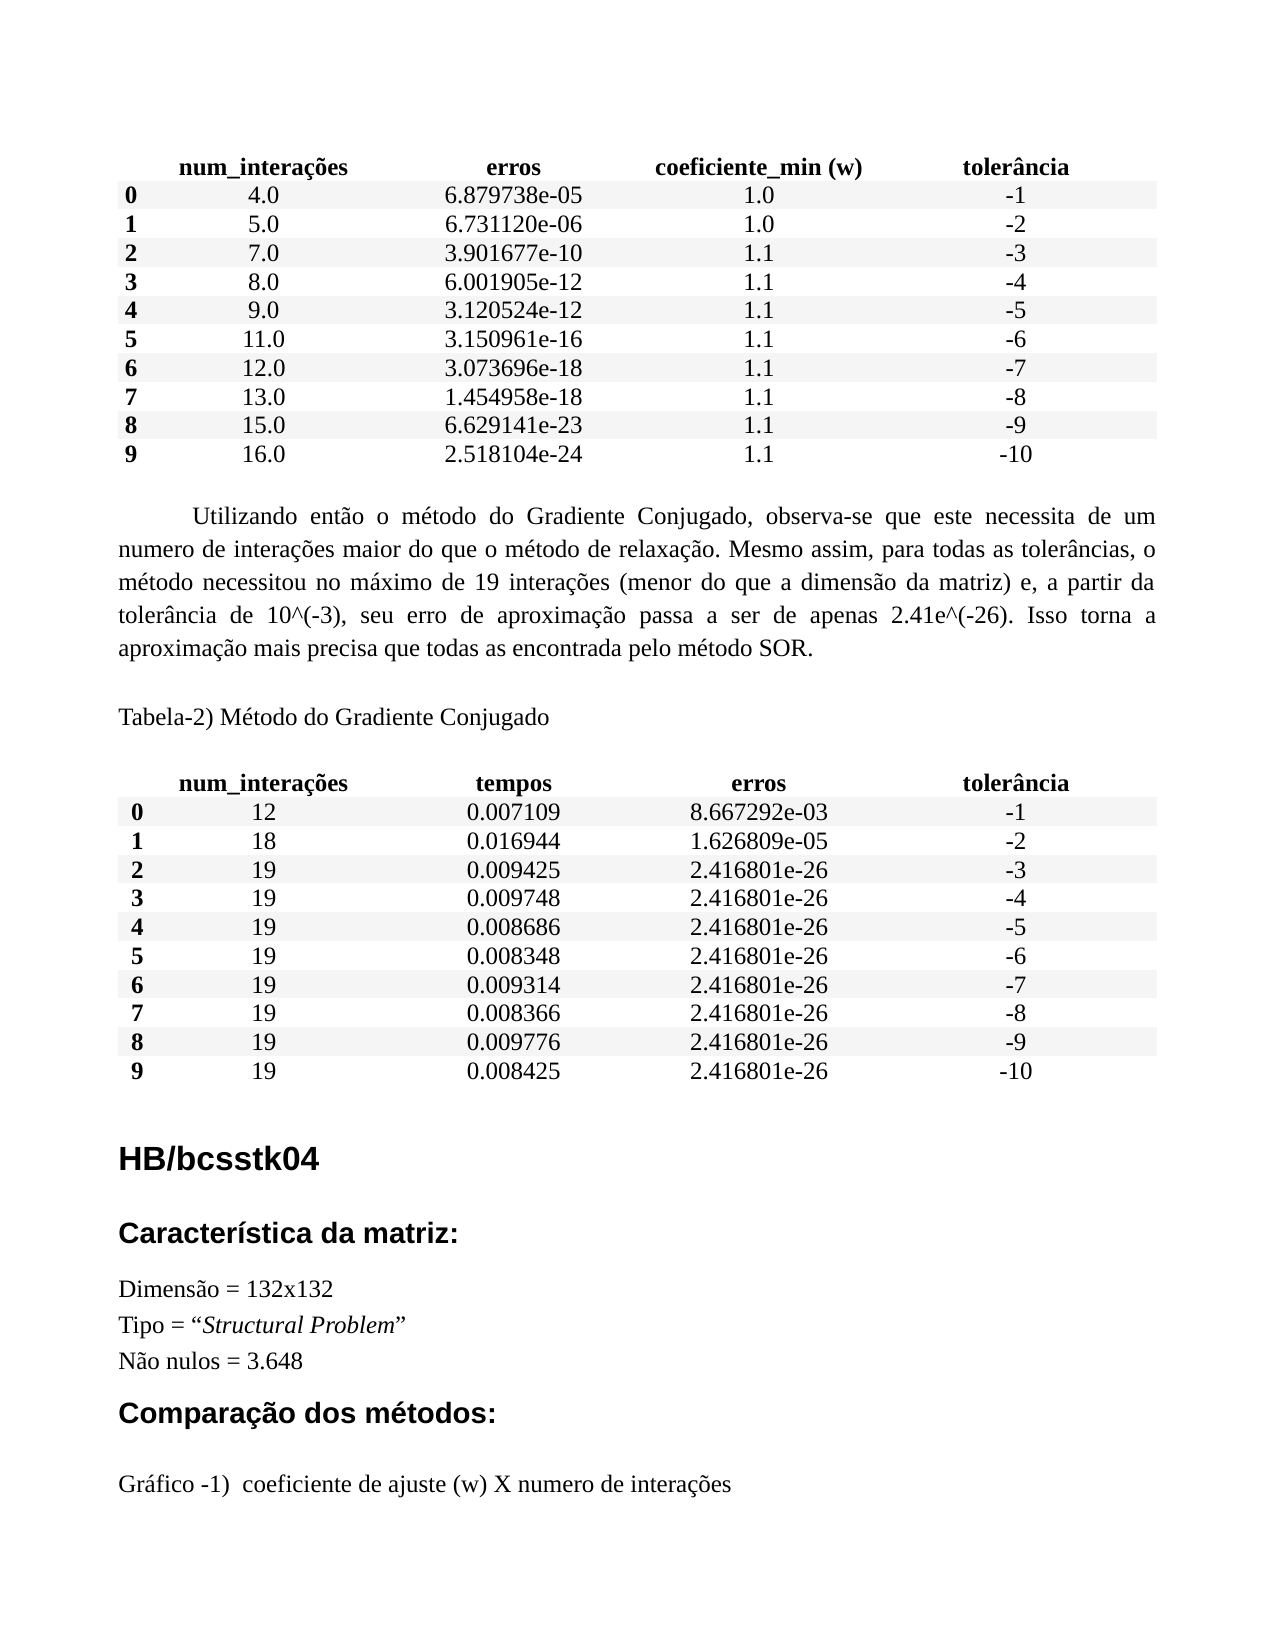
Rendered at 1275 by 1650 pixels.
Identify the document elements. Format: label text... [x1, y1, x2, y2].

table_cell 1.1 [643, 382, 874, 411]
table_cell -4 [874, 884, 1157, 912]
subtitle Comparação dos métodos: [118, 1396, 1157, 1430]
table_cell 6.879738e-05 [384, 181, 643, 209]
table_cell 0.008686 [384, 912, 643, 941]
table_cell 7 [118, 382, 143, 411]
table_cell -8 [874, 999, 1157, 1027]
table_header erros [643, 769, 874, 797]
table_cell 2.416801e-26 [643, 1056, 874, 1085]
table_cell -1 [874, 797, 1157, 826]
text Utilizando então o método do Gradiente Conjugado, observa-se que este necessita de um numero de interações maior do que o método de relaxação. Mesmo assim, para todas as tolerâncias, o método necessitou no máximo de 19 interações (menor do que a dimensão da matriz) e, a partir da tolerância de 10^(-3), seu erro de aproximação passa a ser de apenas 2.41e^(-26). Isso torna a aproximação mais precisa que todas as encontrada pelo método SOR. [118, 501, 1157, 662]
table_cell 0 [118, 181, 143, 209]
table_cell -1 [874, 181, 1157, 209]
table_cell 15.0 [143, 411, 384, 439]
table_header num_interações [143, 769, 384, 797]
table_cell 19 [143, 912, 384, 941]
subtitle Característica da matriz: [118, 1216, 1157, 1250]
table_cell 7 [118, 999, 143, 1027]
table_cell 6 [118, 353, 143, 382]
table_cell 3.150961e-16 [384, 324, 643, 353]
table_cell 2.416801e-26 [643, 912, 874, 941]
table_cell 1 [118, 209, 143, 238]
table_cell 0.008425 [384, 1056, 643, 1085]
subtitle HB/bcsstk04 [118, 1139, 1157, 1177]
table_cell 19 [143, 1027, 384, 1056]
table_cell -4 [874, 267, 1157, 296]
table_cell 4 [118, 296, 143, 324]
table_cell 5.0 [143, 209, 384, 238]
table_cell 0.009748 [384, 884, 643, 912]
table_cell 3.073696e-18 [384, 353, 643, 382]
table_cell -6 [874, 324, 1157, 353]
table_cell 1.1 [643, 411, 874, 439]
table_cell -7 [874, 970, 1157, 998]
table_cell 12 [143, 797, 384, 826]
table_cell 1.1 [643, 267, 874, 296]
table_cell 3 [118, 267, 143, 296]
table_cell 6.731120e-06 [384, 209, 643, 238]
table_cell 2.416801e-26 [643, 999, 874, 1027]
table_cell -5 [874, 296, 1157, 324]
table_cell 3.901677e-10 [384, 238, 643, 267]
table_cell 1.0 [643, 209, 874, 238]
table_cell -3 [874, 855, 1157, 883]
table_cell 0.009425 [384, 855, 643, 883]
table_cell 2.416801e-26 [643, 884, 874, 912]
table_cell 19 [143, 970, 384, 998]
text Tipo = “Structural Problem” [118, 1310, 1157, 1339]
text Tabela-2) Método do Gradiente Conjugado [118, 702, 1157, 731]
table_cell 4.0 [143, 181, 384, 209]
table_cell 6.001905e-12 [384, 267, 643, 296]
table_cell -2 [874, 826, 1157, 855]
table_cell 18 [143, 826, 384, 855]
table_cell 19 [143, 999, 384, 1027]
table_cell 5 [118, 324, 143, 353]
table_cell -7 [874, 353, 1157, 382]
table_cell 2.416801e-26 [643, 941, 874, 970]
table_cell 2.518104e-24 [384, 439, 643, 468]
table_cell -8 [874, 382, 1157, 411]
table_cell 3 [118, 884, 143, 912]
table_cell 0.008366 [384, 999, 643, 1027]
table_cell 19 [143, 884, 384, 912]
table_cell 8.667292e-03 [643, 797, 874, 826]
text Dimensão = 132x132 [118, 1274, 1157, 1303]
table_header num_interações [143, 152, 384, 181]
table_cell 11.0 [143, 324, 384, 353]
table_cell 2.416801e-26 [643, 970, 874, 998]
table_cell -2 [874, 209, 1157, 238]
table_cell 9.0 [143, 296, 384, 324]
table_cell 8.0 [143, 267, 384, 296]
table_cell 2.416801e-26 [643, 1027, 874, 1056]
table_header erros [384, 152, 643, 181]
table_cell 4 [118, 912, 143, 941]
table_cell 0 [118, 797, 143, 826]
table_cell 0.007109 [384, 797, 643, 826]
table_cell 0.009776 [384, 1027, 643, 1056]
table_cell 1.1 [643, 238, 874, 267]
table_cell 13.0 [143, 382, 384, 411]
table_cell -9 [874, 1027, 1157, 1056]
table_cell 2 [118, 855, 143, 883]
table_cell -6 [874, 941, 1157, 970]
table_cell 0.008348 [384, 941, 643, 970]
table_cell 19 [143, 1056, 384, 1085]
table_cell 5 [118, 941, 143, 970]
table_cell -3 [874, 238, 1157, 267]
table_cell 16.0 [143, 439, 384, 468]
table_cell 0.009314 [384, 970, 643, 998]
table_cell -10 [874, 439, 1157, 468]
table_cell 2.416801e-26 [643, 855, 874, 883]
table_header tempos [384, 769, 643, 797]
table_cell 1.1 [643, 439, 874, 468]
table_header [118, 769, 143, 797]
text Gráfico -1) coeficiente de ajuste (w) X numero de interações [118, 1469, 1157, 1498]
table_cell 19 [143, 855, 384, 883]
table_header [118, 152, 143, 181]
table_cell 1.454958e-18 [384, 382, 643, 411]
table_cell 1.626809e-05 [643, 826, 874, 855]
table_cell 9 [118, 1056, 143, 1085]
table_cell 0.016944 [384, 826, 643, 855]
table_cell 9 [118, 439, 143, 468]
table_cell 3.120524e-12 [384, 296, 643, 324]
table_cell -10 [874, 1056, 1157, 1085]
table_cell 1.0 [643, 181, 874, 209]
table_header tolerância [874, 152, 1157, 181]
table_cell 1.1 [643, 324, 874, 353]
table_cell 8 [118, 411, 143, 439]
table_cell 19 [143, 941, 384, 970]
table_cell 1.1 [643, 296, 874, 324]
table_header tolerância [874, 769, 1157, 797]
table_cell 1.1 [643, 353, 874, 382]
table_cell 6.629141e-23 [384, 411, 643, 439]
text Não nulos = 3.648 [118, 1346, 1157, 1374]
table_cell 7.0 [143, 238, 384, 267]
table_cell 12.0 [143, 353, 384, 382]
table_cell -9 [874, 411, 1157, 439]
table_header coeficiente_min (w) [643, 152, 874, 181]
table_cell 8 [118, 1027, 143, 1056]
table_cell 1 [118, 826, 143, 855]
table_cell 2 [118, 238, 143, 267]
table_cell 6 [118, 970, 143, 998]
table_cell -5 [874, 912, 1157, 941]
